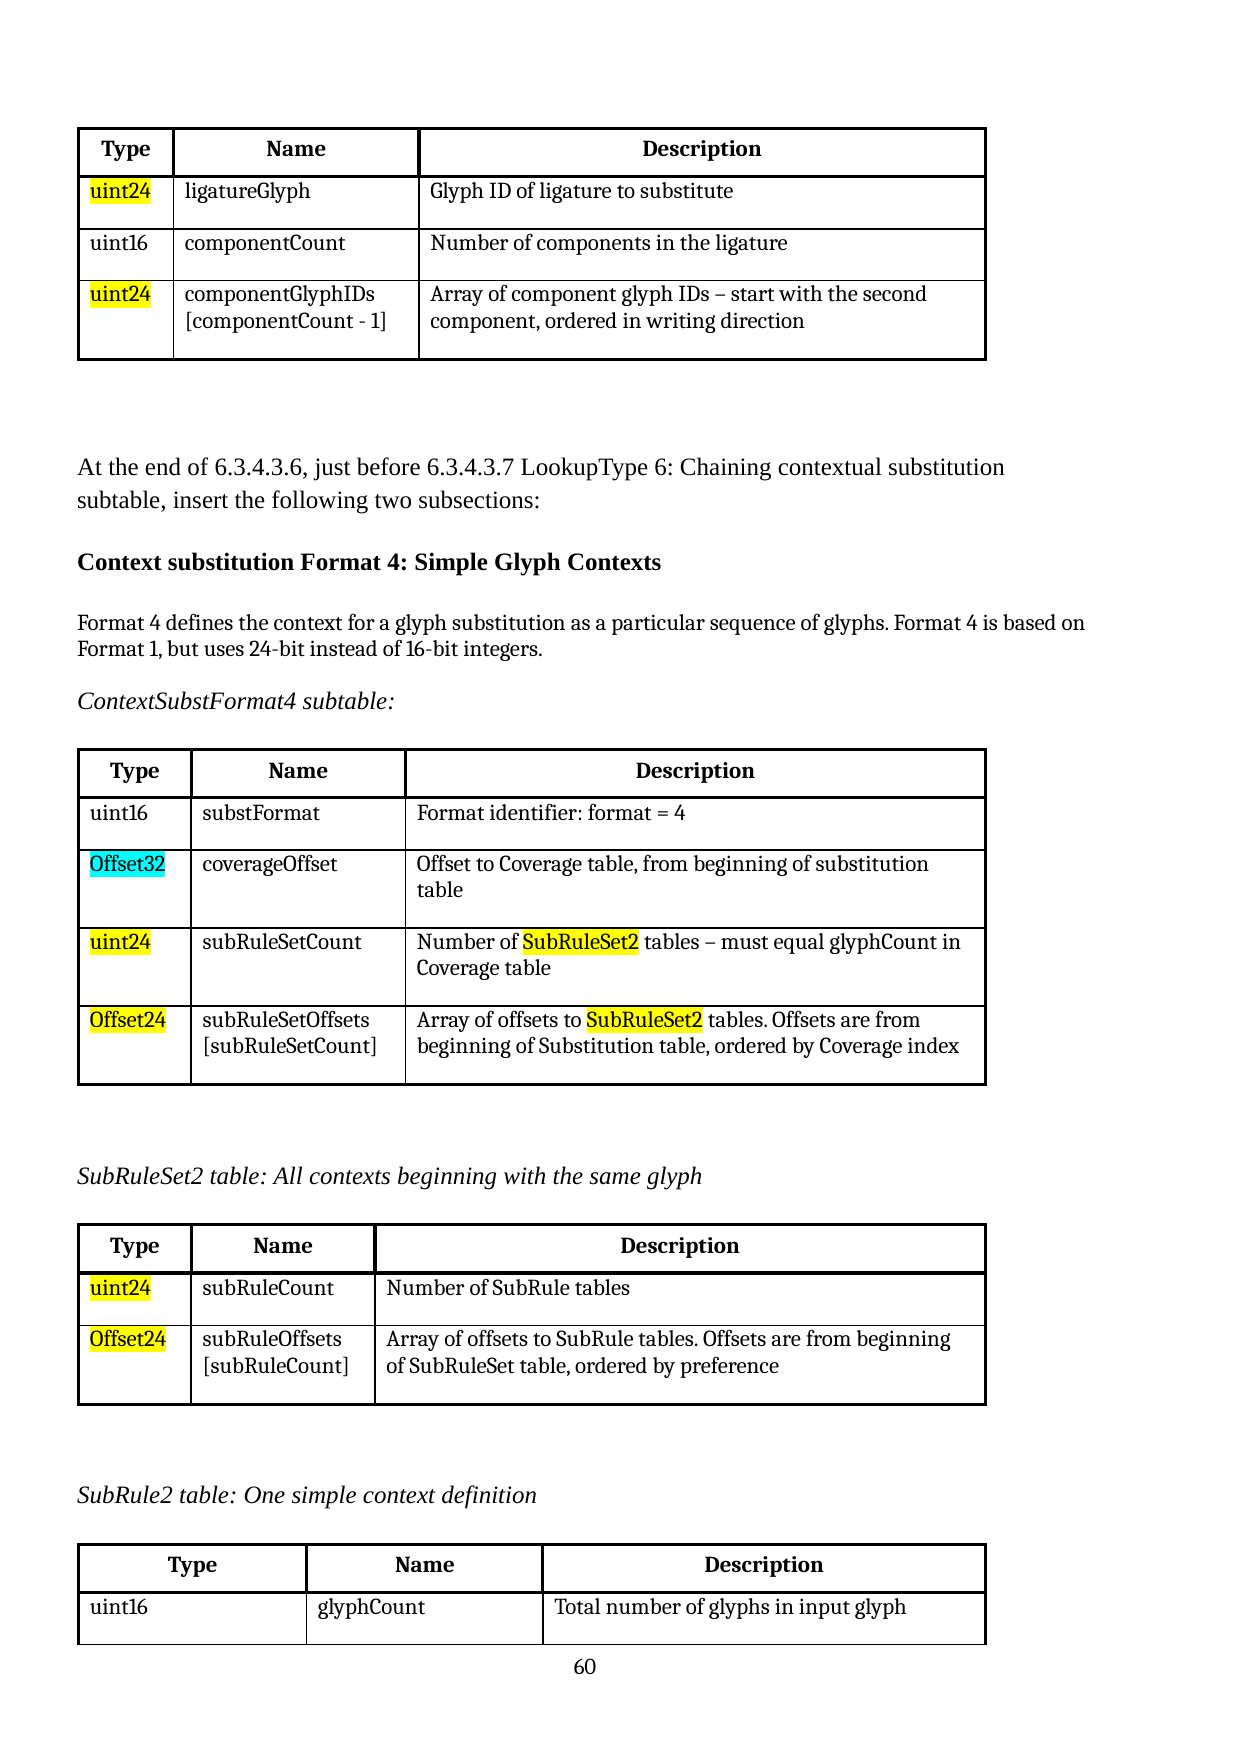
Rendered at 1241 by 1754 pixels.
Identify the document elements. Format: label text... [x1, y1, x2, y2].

table_cell Offset32 [80, 851, 190, 927]
table_header Type [80, 751, 190, 796]
table_cell Array of offsets to SubRuleSet2 tables. Offsets are from beginning of Substitution table, ordered by Coverage index [406, 1007, 984, 1083]
table_header Description [421, 130, 984, 175]
table_header Type [80, 1226, 190, 1271]
table_cell subRuleSetOffsets [subRuleSetCount] [192, 1007, 405, 1083]
table_cell Format identifier: format = 4 [406, 799, 984, 849]
table_cell uint16 [80, 1594, 306, 1644]
text Format 4 defines the context for a glyph substitution as a particular sequence of glyphs. Format 4 is based on Format 1, but uses 24-bit instead of 16-bit integers. [77, 609, 1093, 662]
table_cell componentCount [174, 230, 418, 280]
table_cell coverageOffset [192, 851, 405, 927]
table_cell substFormat [192, 799, 405, 849]
table_cell componentGlyphIDs [componentCount - 1] [174, 281, 418, 358]
table_cell subRuleCount [192, 1275, 374, 1324]
text Context substitution Format 4: Simple Glyph Contexts [77, 547, 1093, 576]
table_cell Offset to Coverage table, from beginning of substitution table [406, 851, 984, 927]
table_cell Total number of glyphs in input glyph [544, 1594, 984, 1644]
table_cell Offset24 [80, 1326, 190, 1402]
table_cell uint24 [80, 1275, 190, 1324]
table_header Description [377, 1226, 984, 1271]
table_cell Number of components in the ligature [420, 230, 984, 280]
table_header Name [175, 130, 417, 175]
table_cell uint16 [80, 799, 190, 849]
table_cell uint24 [80, 178, 173, 228]
table_cell Array of component glyph IDs – start with the second component, ordered in writing direction [420, 281, 984, 358]
table_cell uint24 [80, 929, 190, 1005]
table_cell Number of SubRuleSet2 tables – must equal glyphCount in Coverage table [406, 929, 984, 1005]
table_cell Number of SubRule tables [376, 1275, 984, 1324]
table_cell Array of offsets to SubRule tables. Offsets are from beginning of SubRuleSet table, ordered by preference [376, 1326, 984, 1402]
table_cell Offset24 [80, 1007, 190, 1083]
table_header Name [193, 1226, 373, 1271]
table_cell ligatureGlyph [174, 178, 418, 228]
text At the end of 6.3.4.3.6, just before 6.3.4.3.7 LookupType 6: Chaining contextual substitution subtable, insert the following two subsections: [77, 452, 1093, 514]
table_header Description [407, 751, 984, 796]
table_cell subRuleSetCount [192, 929, 405, 1005]
table_header Name [193, 751, 404, 796]
table_cell glyphCount [307, 1594, 542, 1644]
table_cell Glyph ID of ligature to substitute [420, 178, 984, 228]
text SubRule2 table: One simple context definition [77, 1480, 1093, 1509]
text ContextSubstFormat4 subtable: [77, 686, 1093, 714]
text SubRuleSet2 table: All contexts beginning with the same glyph [77, 1161, 1093, 1190]
table_cell uint16 [80, 230, 173, 280]
table_header Type [80, 1546, 305, 1591]
table_header Description [544, 1546, 984, 1591]
table_cell subRuleOffsets [subRuleCount] [192, 1326, 374, 1402]
table_header Type [80, 130, 172, 175]
table_header Name [308, 1546, 541, 1591]
table_cell uint24 [80, 281, 173, 358]
